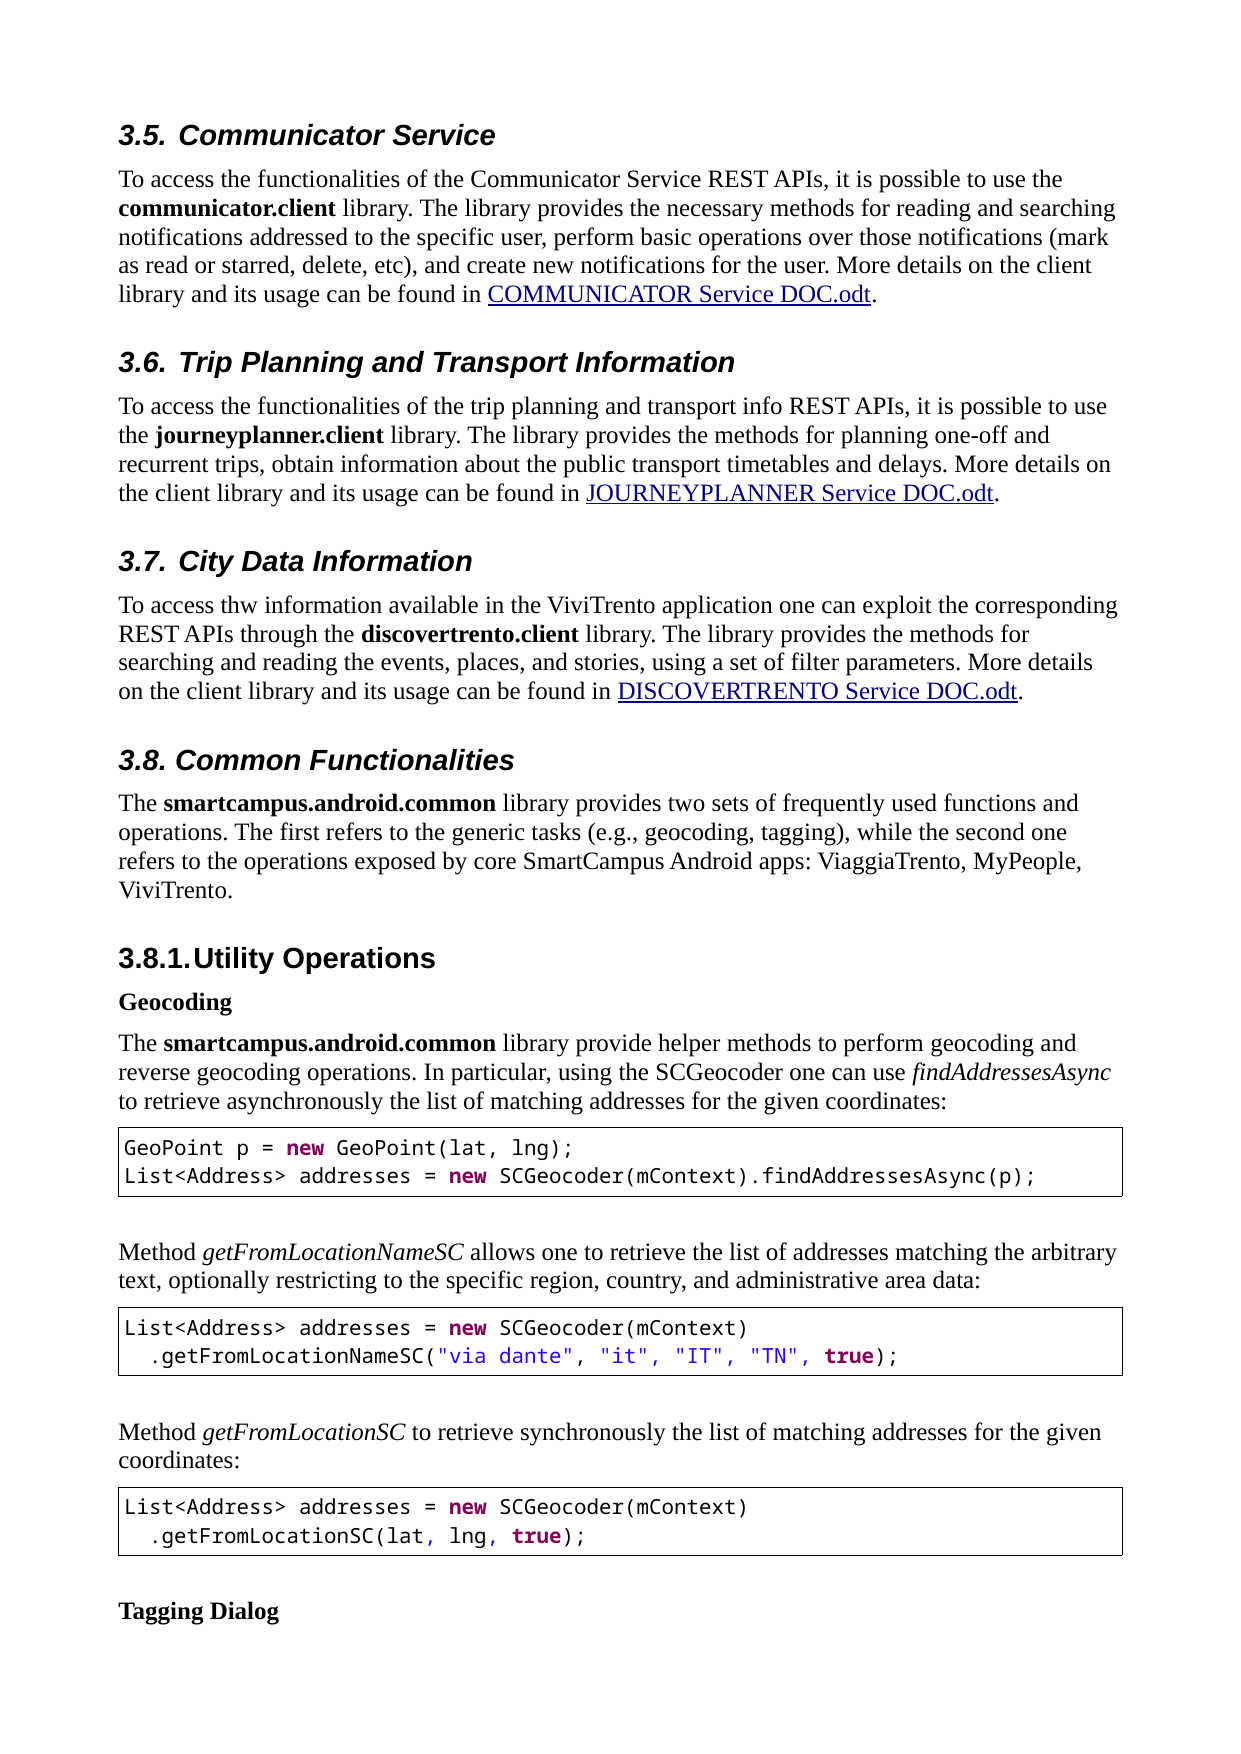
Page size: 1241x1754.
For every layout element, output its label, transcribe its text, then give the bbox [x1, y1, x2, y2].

subtitle 3.7. City Data Information [118, 544, 1122, 577]
text Tagging Dialog [118, 1596, 1122, 1625]
text The smartcampus.android.common library provide helper methods to perform geocoding and reverse geocoding operations. In particular, using the SCGeocoder one can use findAddressesAsync to retrieve asynchronously the list of matching addresses for the given coordinates: [118, 1028, 1122, 1114]
table_header List<Address> addresses = new SCGeocoder(mContext) .getFromLocationSC(lat, lng, true); [119, 1488, 1122, 1555]
text Geocoding [118, 987, 1122, 1016]
text To access thw information available in the ViviTrento application one can exploit the corresponding REST APIs through the discovertrento.client library. The library provides the methods for searching and reading the events, places, and stories, using a set of filter parameters. More details on the client library and its usage can be found in DISCOVERTRENTO Service DOC.odt. [118, 590, 1122, 705]
text To access the functionalities of the Communicator Service REST APIs, it is possible to use the communicator.client library. The library provides the necessary methods for reading and searching notifications addressed to the specific user, perform basic operations over those notifications (mark as read or starred, delete, etc), and create new notifications for the user. More details on the client library and its usage can be found in COMMUNICATOR Service DOC.odt. [118, 164, 1122, 308]
text To access the functionalities of the trip planning and transport info REST APIs, it is possible to use the journeyplanner.client library. The library provides the methods for planning one-off and recurrent trips, obtain information about the public transport timetables and delays. More details on the client library and its usage can be found in JOURNEYPLANNER Service DOC.odt. [118, 391, 1122, 506]
subtitle 3.5. Communicator Service [118, 118, 1122, 152]
subtitle 3.8.1. Utility Operations [118, 941, 1122, 974]
subtitle 3.6. Trip Planning and Transport Information [118, 345, 1122, 379]
text The smartcampus.android.common library provides two sets of frequently used functions and operations. The first refers to the generic tasks (e.g., geocoding, tagging), while the second one refers to the operations exposed by core SmartCampus Android apps: ViaggiaTrento, MyPeople, ViviTrento. [118, 788, 1122, 903]
table_header GeoPoint p = new GeoPoint(lat, lng); List<Address> addresses = new SCGeocoder(mContext).findAddressesAsync(p); [119, 1128, 1122, 1196]
text Method getFromLocationSC to retrieve synchronously the list of matching addresses for the given coordinates: [118, 1417, 1122, 1474]
table_header List<Address> addresses = new SCGeocoder(mContext) .getFromLocationNameSC("via dante", "it", "IT", "TN", true); [119, 1308, 1122, 1375]
text Method getFromLocationNameSC allows one to retrieve the list of addresses matching the arbitrary text, optionally restricting to the specific region, country, and administrative area data: [118, 1237, 1122, 1294]
subtitle 3.8. Common Functionalities [118, 742, 1122, 776]
